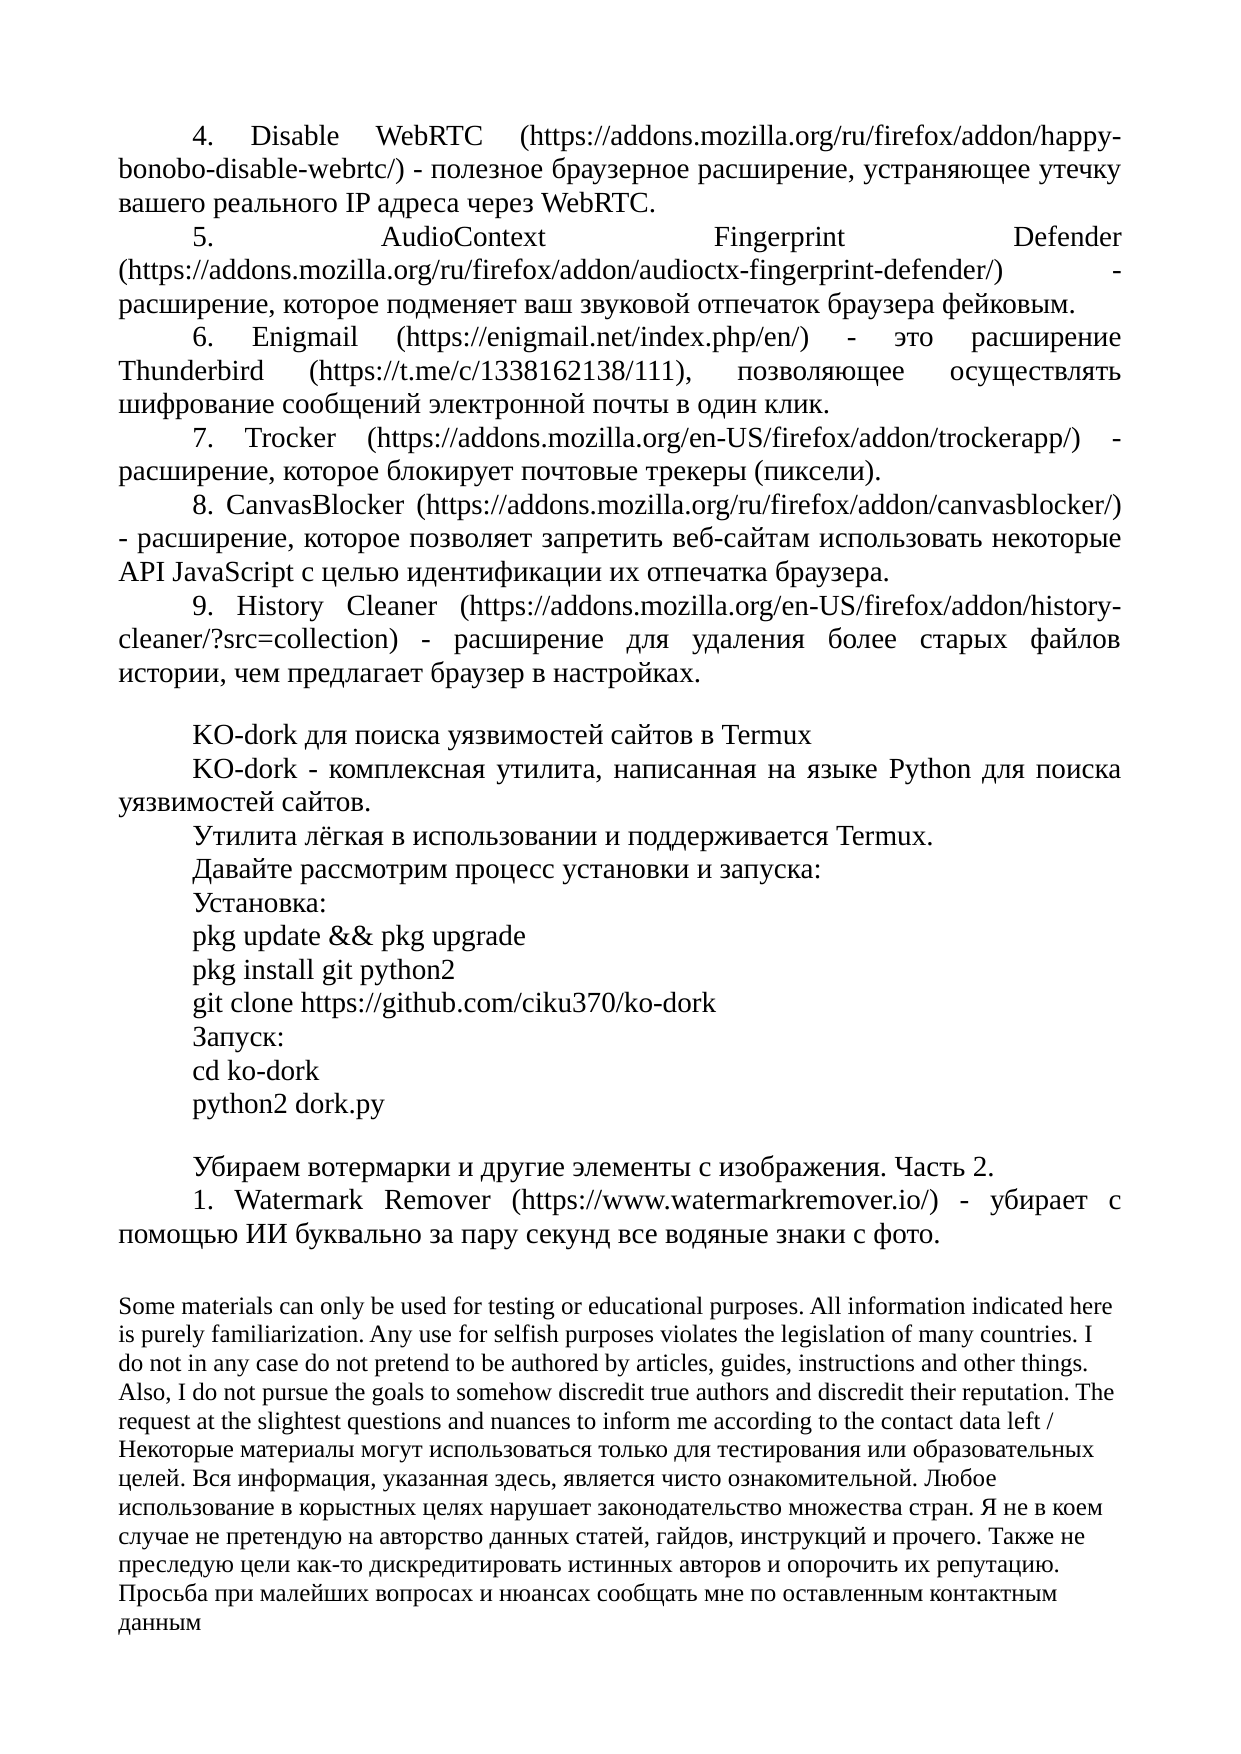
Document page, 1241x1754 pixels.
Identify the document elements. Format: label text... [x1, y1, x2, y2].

text KO-dork - комплексная утилита, написанная на языке Python для поиска уязвимостей сайтов. [118, 751, 1122, 818]
text Утилита лёгкая в использовании и поддерживается Termux. [118, 818, 1122, 851]
text 7. Trocker (https://addons.mozilla.org/en-US/firefox/addon/trockerapp/) - расширение, которое блокирует почтовые трекеры (пиксели). [118, 420, 1122, 487]
text 1. Watermark Remover (https://www.watermarkremover.io/) - убирает с помощью ИИ буквально за пару секунд все водяные знаки с фото. [118, 1182, 1122, 1249]
text KO-dork для поиска уязвимостей сайтов в Termux [118, 717, 1122, 751]
text Установка: [118, 885, 1122, 918]
text python2 dork.py [118, 1086, 1122, 1120]
text git clone https://github.com/ciku370/ko-dork [118, 986, 1122, 1019]
text 6. Enigmail (https://enigmail.net/index.php/en/) - это расширение Thunderbird (https://t.me/c/1338162138/111), позволяющее осуществлять шифрование сообщений электронной почты в один клик. [118, 319, 1122, 420]
text 8. CanvasBlocker (https://addons.mozilla.org/ru/firefox/addon/canvasblocker/) - расширение, которое позволяет запретить веб-сайтам использовать некоторые API JavaScript с целью идентификации их отпечатка браузера. [118, 487, 1122, 588]
text Убираем вотермарки и другие элементы с изображения. Часть 2. [118, 1149, 1122, 1182]
text 9. History Cleaner (https://addons.mozilla.org/en-US/firefox/addon/history-cleaner/?src=collection) - расширение для удаления более старых файлов истории, чем предлагает браузер в настройках. [118, 588, 1122, 688]
text 4. Disable WebRTC (https://addons.mozilla.org/ru/firefox/addon/happy-bonobo-disable-webrtc/) - полезное браузерное расширение, устраняющее утечку вашего реального IP адреса через WebRTC. [118, 118, 1122, 219]
text Запуск: [118, 1019, 1122, 1053]
text pkg install git python2 [118, 952, 1122, 986]
text pkg update && pkg upgrade [118, 918, 1122, 952]
text Давайте рассмотрим процесс установки и запуска: [118, 851, 1122, 885]
text 5. AudioContext Fingerprint Defender (https://addons.mozilla.org/ru/firefox/addon/audioctx-fingerprint-defender/) - расширение, которое подменяет ваш звуковой отпечаток браузера фейковым. [118, 219, 1122, 319]
text cd ko-dork [118, 1053, 1122, 1086]
